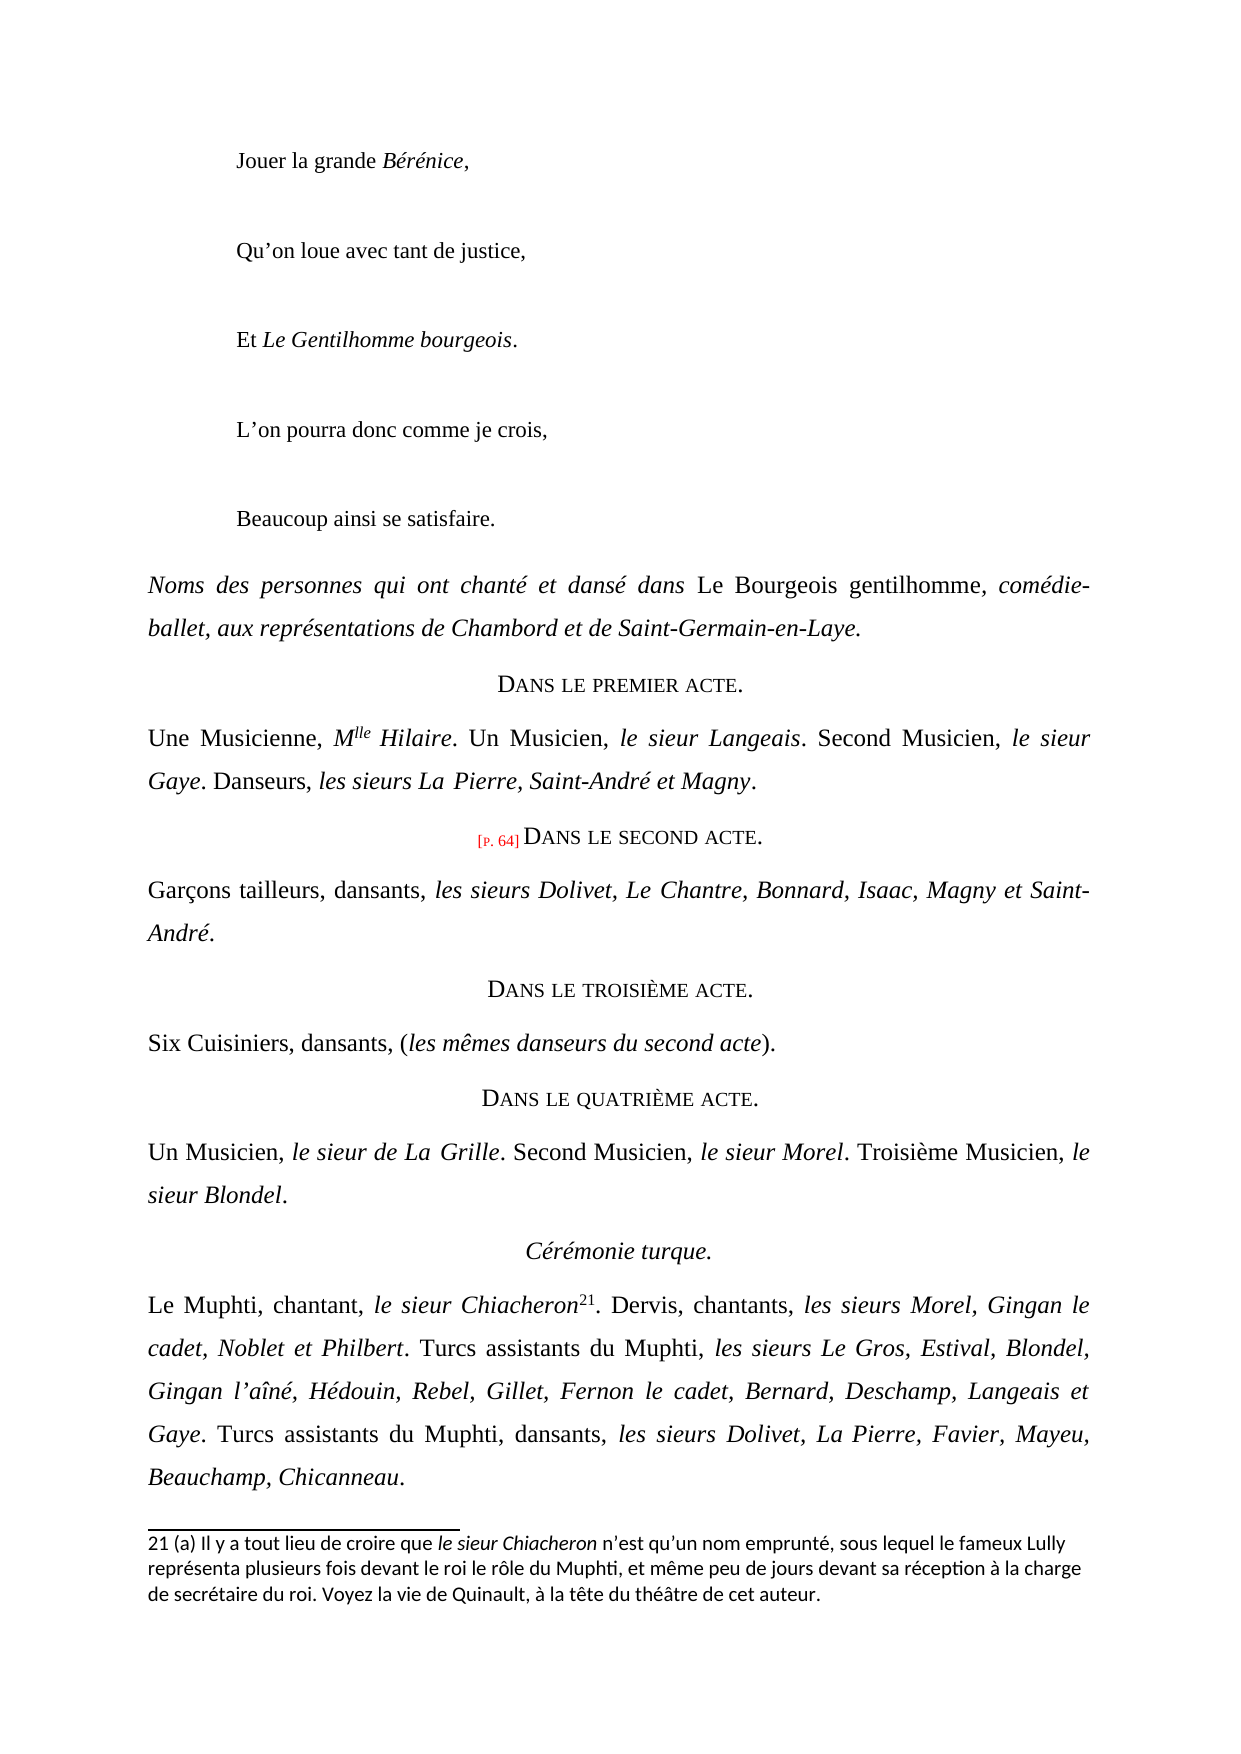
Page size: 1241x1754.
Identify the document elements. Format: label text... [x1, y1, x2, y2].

text Qu’on loue avec tant de justice, [236, 237, 1093, 263]
text (a) Il y a tout lieu de croire que le sieur Chiacheron n’est qu’un nom emprunté, sous lequel le fameux Lully représenta plusieurs fois devant le roi le rôle du Muphti, et même peu de jours devant sa réception à la charge de secrétaire du roi. Voyez la vie de Quinault, à la tête du théâtre de cet auteur. [148, 1530, 1093, 1606]
text L’on pourra donc comme je crois, [236, 416, 1093, 442]
text Dans le quatrième acte. [148, 1083, 1093, 1112]
text [p. 64] Dans le second acte. [148, 821, 1093, 850]
text Cérémonie turque. [148, 1236, 1093, 1265]
text Dans le premier acte. [148, 669, 1093, 697]
text Dans le troisième acte. [148, 974, 1093, 1003]
text Garçons tailleurs, dansants, les sieurs Dolivet, Le Chantre, Bonnard, Isaac, Magny et Saint-André. [148, 875, 1093, 947]
text Noms des personnes qui ont chanté et dansé dans Le Bourgeois gentilhomme, comédie-ballet, aux représentations de Chambord et de Saint-Germain-en-Laye. [148, 570, 1093, 642]
text Un Musicien, le sieur de La Grille. Second Musicien, le sieur Morel. Troisième Musicien, le sieur Blondel. [148, 1137, 1093, 1209]
text Six Cuisiniers, dansants, (les mêmes danseurs du second acte). [148, 1028, 1093, 1057]
text Beaucoup ainsi se satisfaire. [236, 506, 1093, 532]
text Une Musicienne, Mlle Hilaire. Un Musicien, le sieur Langeais. Second Musicien, le sieur Gaye. Danseurs, les sieurs La Pierre, Saint-André et Magny. [148, 723, 1093, 794]
text Et Le Gentilhomme bourgeois. [236, 327, 1093, 353]
text Jouer la grande Bérénice, [236, 148, 1093, 174]
text Le Muphti, chantant, le sieur Chiacheron. Dervis, chantants, les sieurs Morel, Gingan le cadet, Noblet et Philbert. Turcs assistants du Muphti, les sieurs Le Gros, Estival, Blondel, Gingan l’aîné, Hédouin, Rebel, Gillet, Fernon le cadet, Bernard, Deschamp, Langeais et Gaye. Turcs assistants du Muphti, dansants, les sieurs Dolivet, La Pierre, Favier, Mayeu, Beauchamp, Chicanneau. [148, 1290, 1093, 1491]
